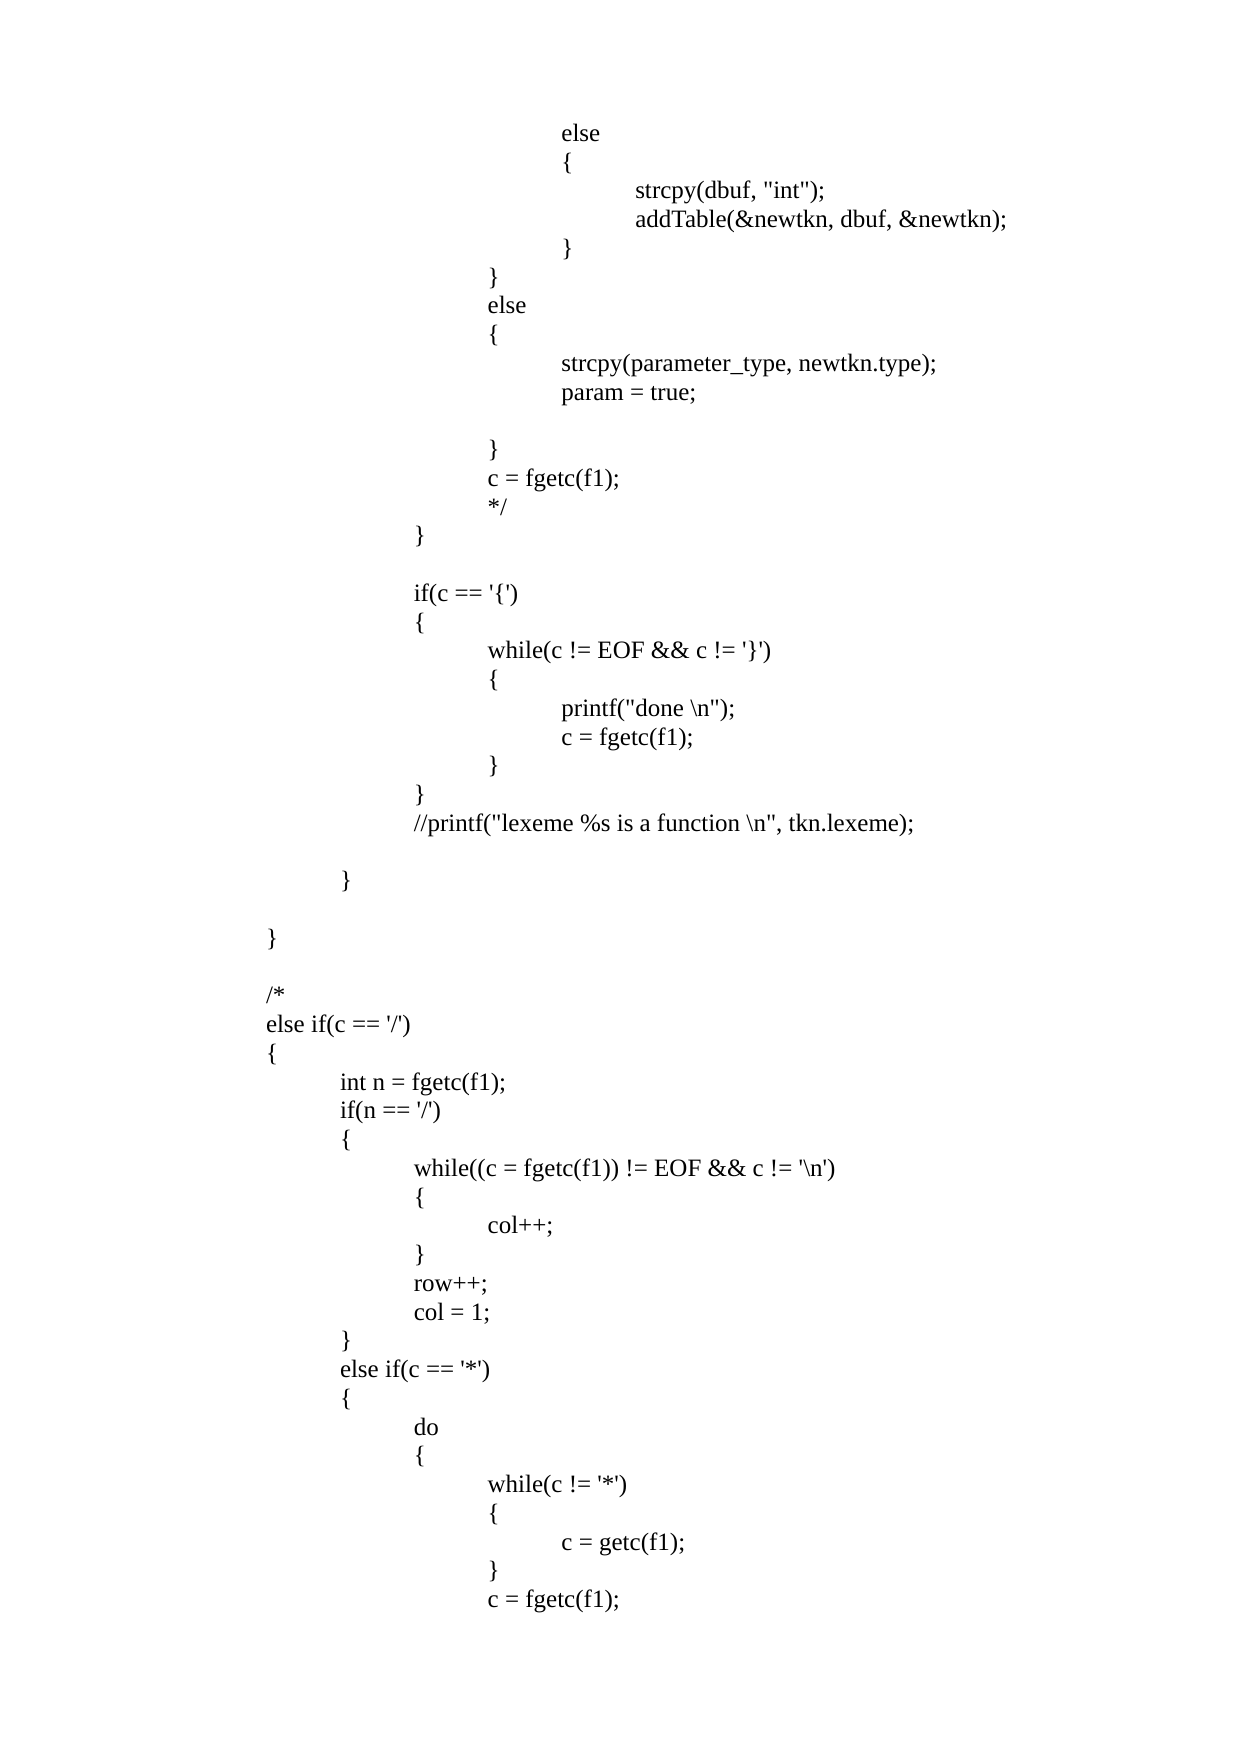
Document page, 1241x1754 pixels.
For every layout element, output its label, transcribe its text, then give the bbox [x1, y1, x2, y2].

text col = 1; [118, 1297, 1122, 1326]
text row++; [118, 1268, 1122, 1297]
text else [118, 118, 1122, 147]
text printf("done \n"); [118, 693, 1122, 722]
text else if(c == '/') [118, 1009, 1122, 1038]
text { [118, 1124, 1122, 1153]
text if(c == '{') [118, 578, 1122, 607]
text c = fgetc(f1); [118, 463, 1122, 492]
text { [118, 607, 1122, 636]
text } [118, 1239, 1122, 1268]
text { [118, 319, 1122, 348]
text { [118, 1383, 1122, 1412]
text } [118, 262, 1122, 291]
text */ [118, 492, 1122, 521]
text int n = fgetc(f1); [118, 1067, 1122, 1096]
text { [118, 147, 1122, 176]
text //printf("lexeme %s is a function \n", tkn.lexeme); [118, 808, 1122, 837]
text while(c != '*') [118, 1469, 1122, 1498]
text if(n == '/') [118, 1096, 1122, 1124]
text { [118, 664, 1122, 693]
text /* [118, 981, 1122, 1009]
text while((c = fgetc(f1)) != EOF && c != '\n') [118, 1153, 1122, 1182]
text } [118, 233, 1122, 262]
text { [118, 1038, 1122, 1067]
text } [118, 751, 1122, 779]
text { [118, 1441, 1122, 1469]
text } [118, 923, 1122, 952]
text strcpy(parameter_type, newtkn.type); [118, 348, 1122, 377]
text else [118, 291, 1122, 319]
text } [118, 521, 1122, 549]
text do [118, 1412, 1122, 1441]
text col++; [118, 1211, 1122, 1239]
text addTable(&newtkn, dbuf, &newtkn); [118, 204, 1122, 233]
text c = fgetc(f1); [118, 722, 1122, 751]
text } [118, 866, 1122, 894]
text strcpy(dbuf, "int"); [118, 176, 1122, 204]
text else if(c == '*') [118, 1354, 1122, 1383]
text c = fgetc(f1); [118, 1584, 1122, 1613]
text } [118, 779, 1122, 808]
text } [118, 1326, 1122, 1354]
text } [118, 434, 1122, 463]
text param = true; [118, 377, 1122, 406]
text { [118, 1182, 1122, 1211]
text while(c != EOF && c != '}') [118, 636, 1122, 664]
text c = getc(f1); [118, 1527, 1122, 1556]
text } [118, 1556, 1122, 1584]
text { [118, 1498, 1122, 1527]
